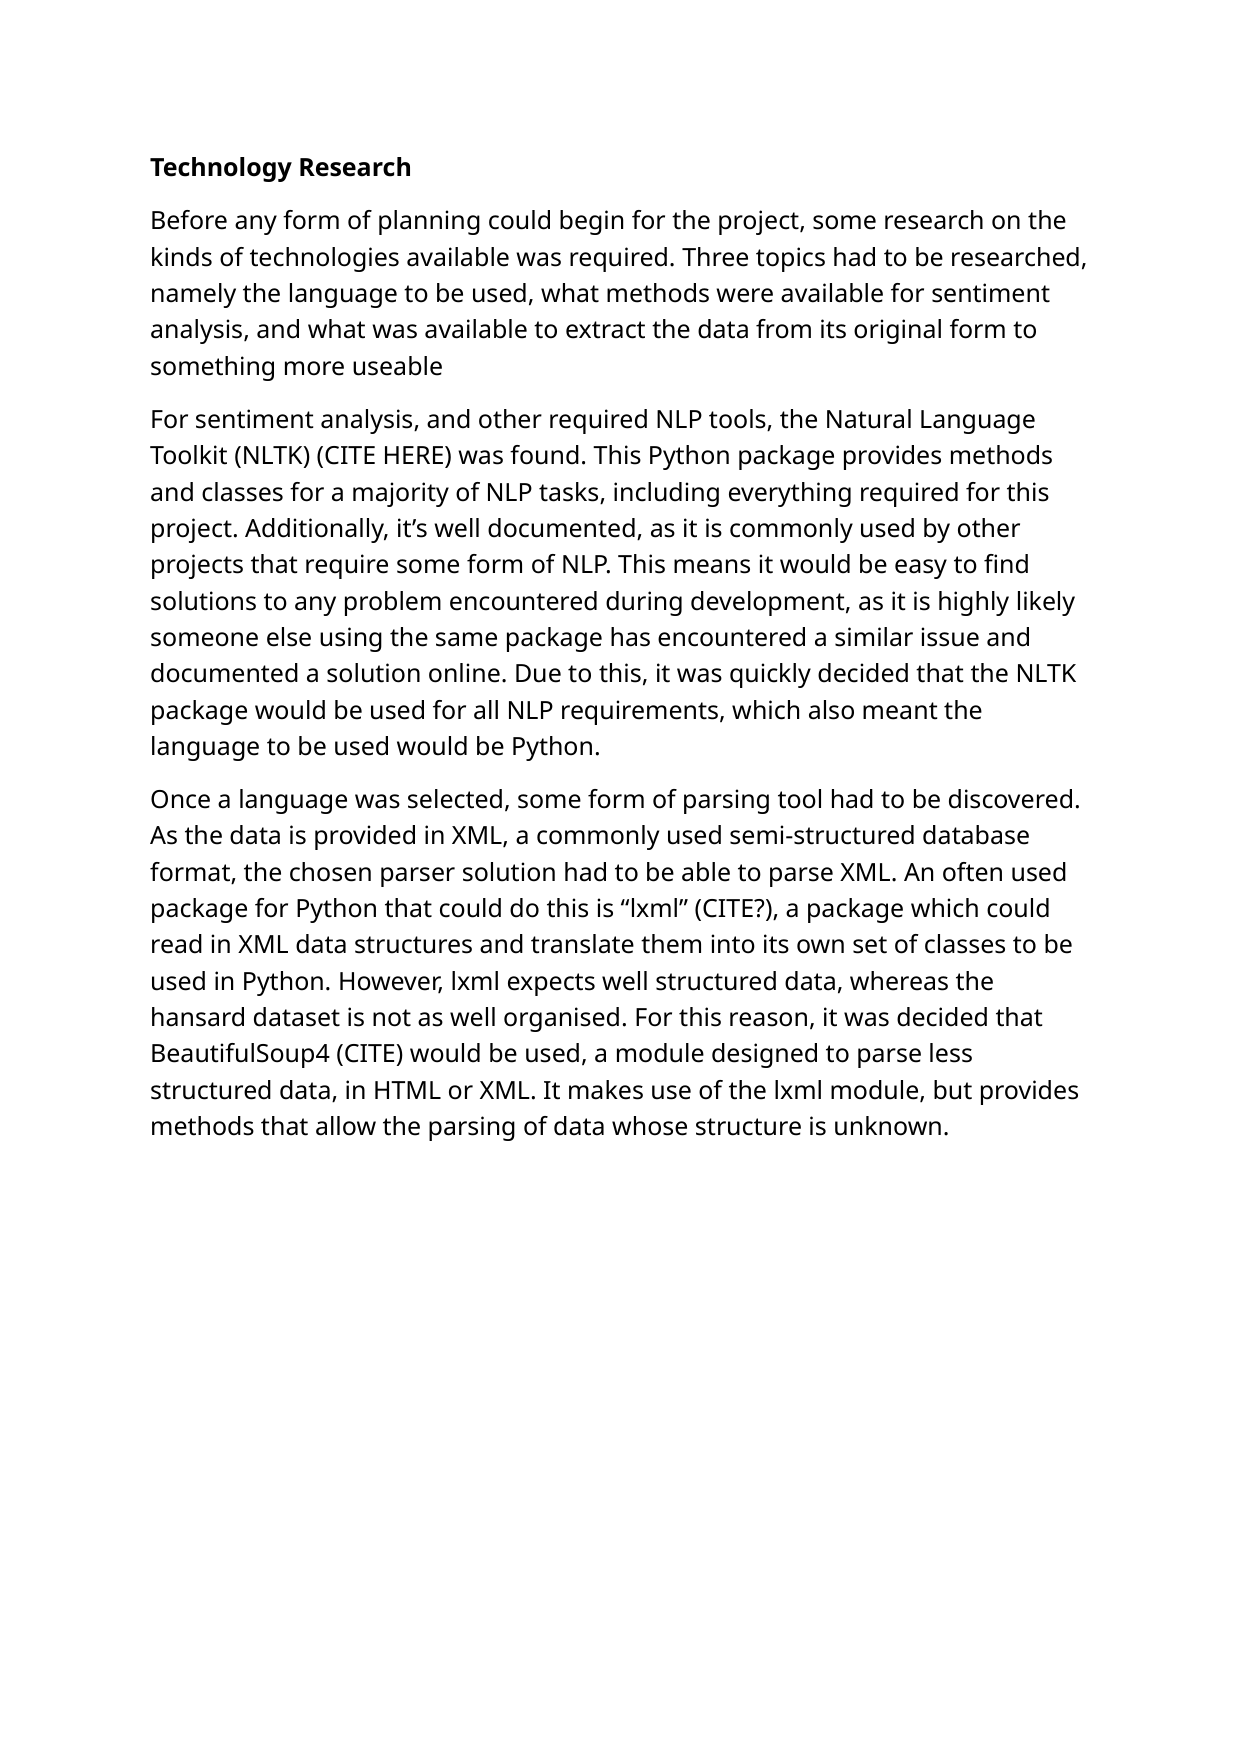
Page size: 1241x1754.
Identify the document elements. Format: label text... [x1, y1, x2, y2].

text Before any form of planning could begin for the project, some research on the kinds of technologies available was required. Three topics had to be researched, namely the language to be used, what methods were available for sentiment analysis, and what was available to extract the data from its original form to something more useable [150, 203, 1090, 382]
text Technology Research [150, 150, 1090, 184]
text Once a language was selected, some form of parsing tool had to be discovered. As the data is provided in XML, a commonly used semi-structured database format, the chosen parser solution had to be able to parse XML. An often used package for Python that could do this is “lxml” (CITE?), a package which could read in XML data structures and translate them into its own set of classes to be used in Python. However, lxml expects well structured data, whereas the hansard dataset is not as well organised. For this reason, it was decided that BeautifulSoup4 (CITE) would be used, a module designed to parse less structured data, in HTML or XML. It makes use of the lxml module, but provides methods that allow the parsing of data whose structure is unknown. [150, 782, 1090, 1143]
text For sentiment analysis, and other required NLP tools, the Natural Language Toolkit (NLTK) (CITE HERE) was found. This Python package provides methods and classes for a majority of NLP tasks, including everything required for this project. Additionally, it’s well documented, as it is commonly used by other projects that require some form of NLP. This means it would be easy to find solutions to any problem encountered during development, as it is highly likely someone else using the same package has encountered a similar issue and documented a solution online. Due to this, it was quickly decided that the NLTK package would be used for all NLP requirements, which also meant the language to be used would be Python. [150, 401, 1090, 763]
